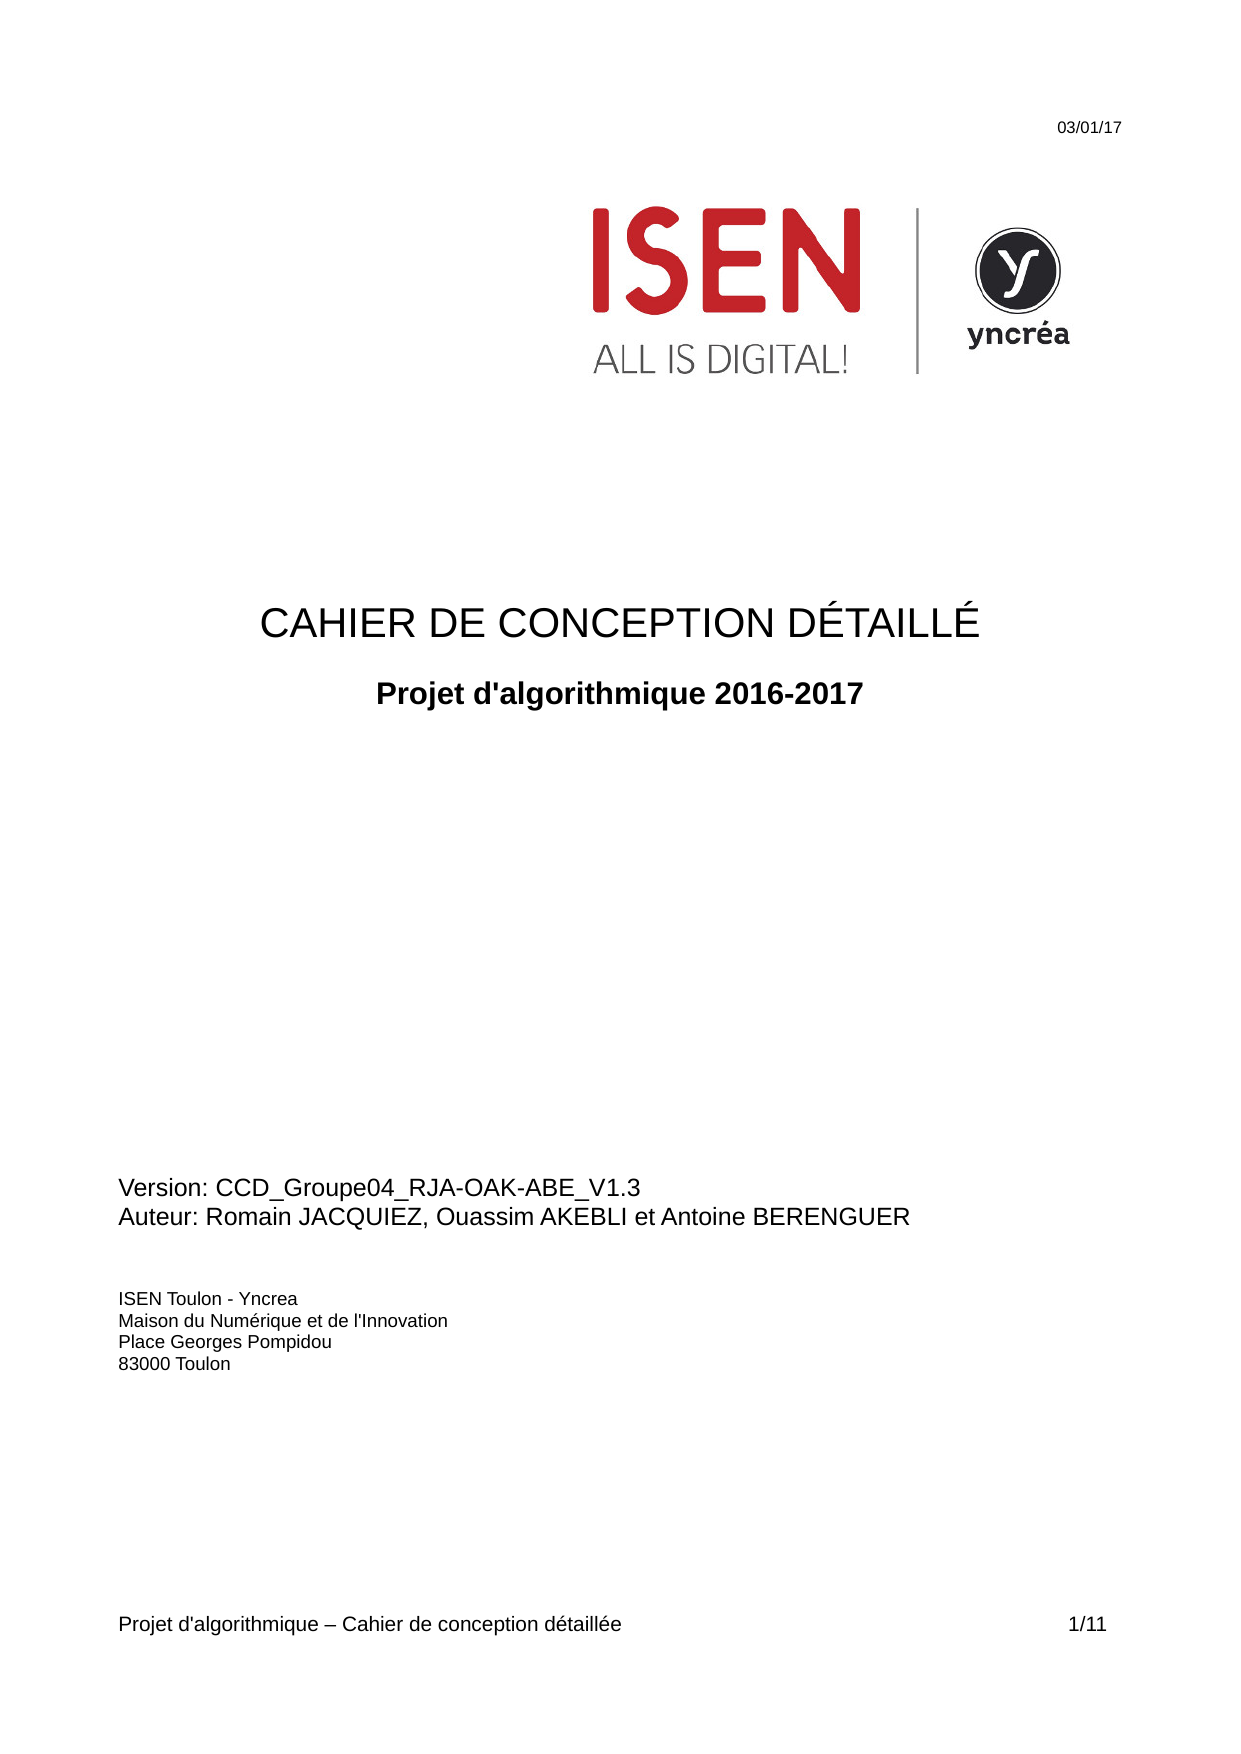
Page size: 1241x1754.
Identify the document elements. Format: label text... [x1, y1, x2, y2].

text ISEN Toulon - Yncrea Maison du Numérique et de l'Innovation Place Georges Pompidou [118, 1288, 1122, 1353]
text CAHIER DE CONCEPTION DÉTAILLÉ [118, 598, 1122, 646]
text Projet d'algorithmique 2016-2017 [118, 675, 1122, 711]
picture [541, 168, 1120, 405]
text 83000 Toulon [118, 1353, 1122, 1374]
text Version: CCD_Groupe04_RJA-OAK-ABE_V1.3 [118, 1173, 1122, 1202]
text Auteur: Romain JACQUIEZ, Ouassim AKEBLI et Antoine BERENGUER [118, 1202, 1122, 1231]
